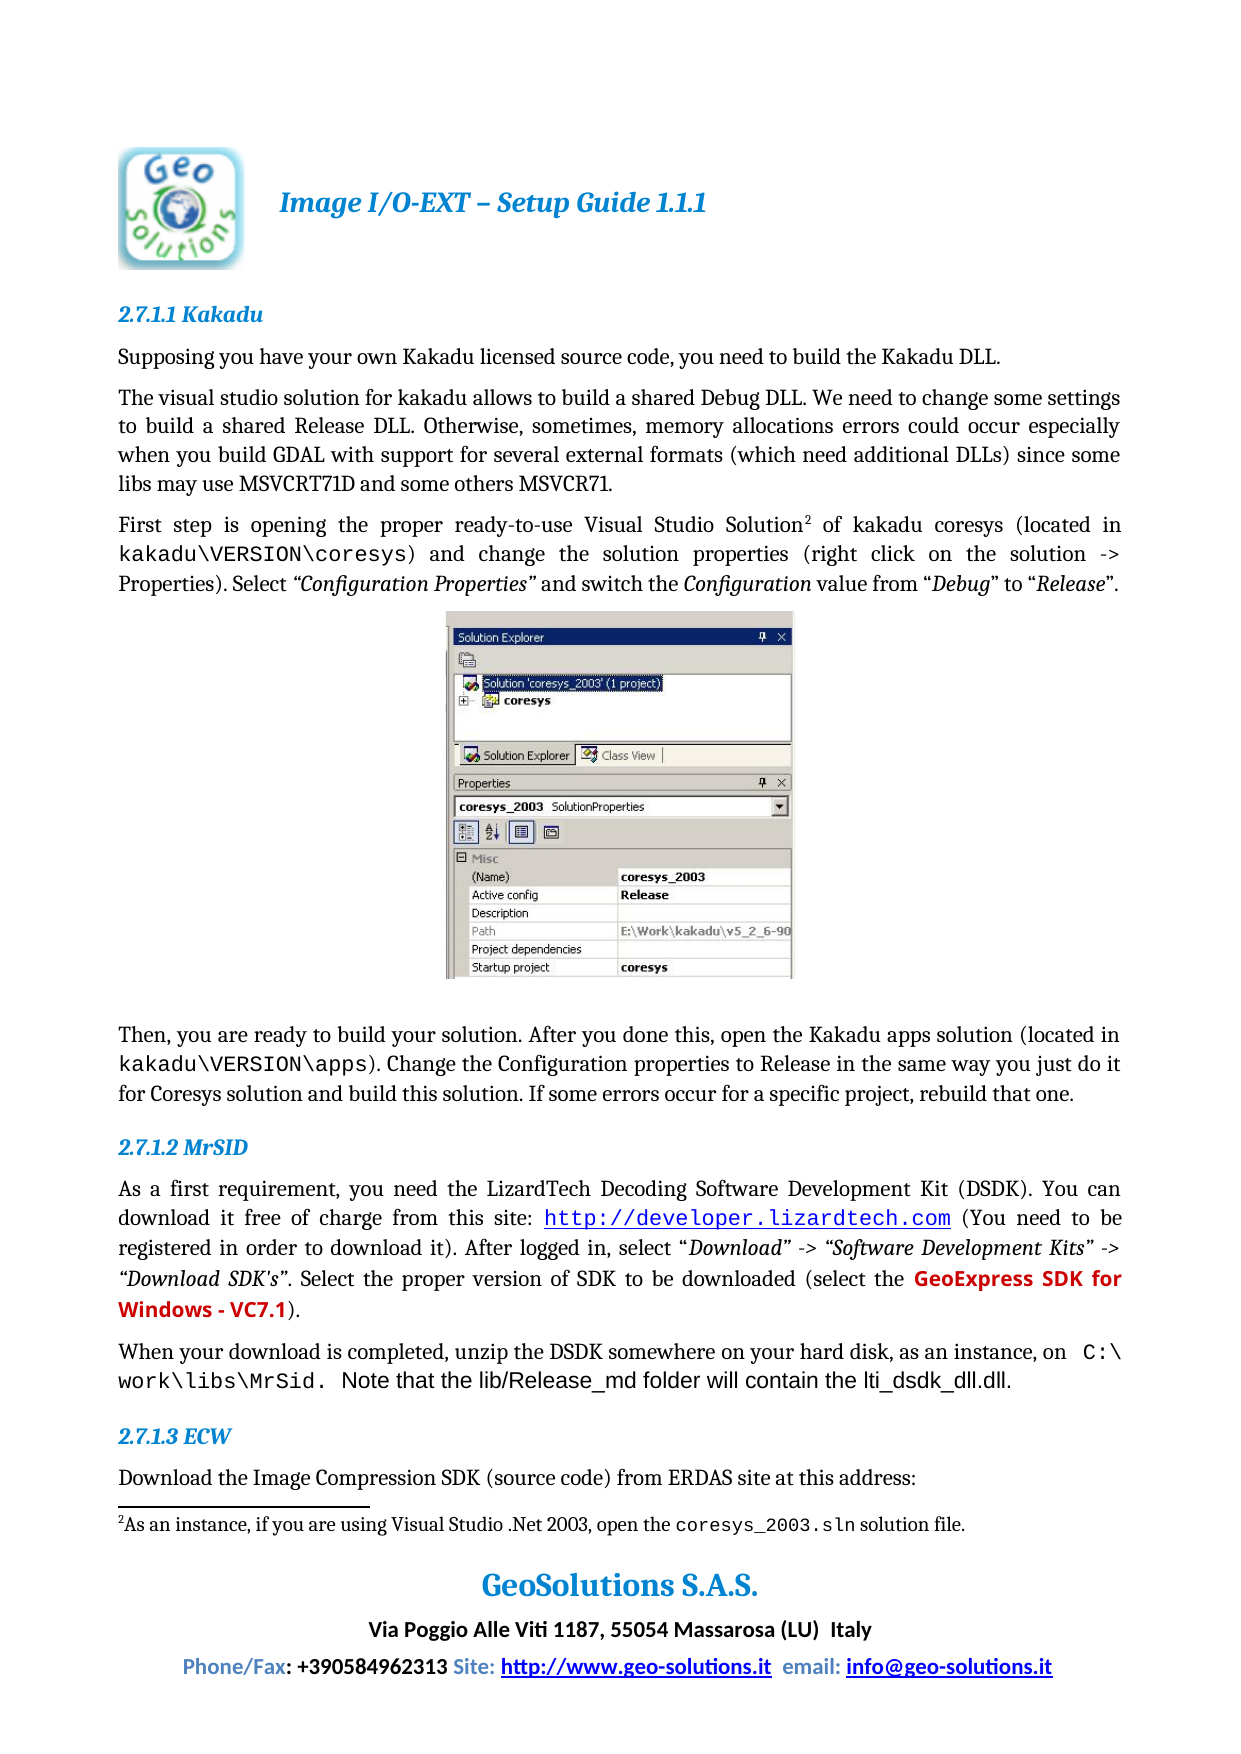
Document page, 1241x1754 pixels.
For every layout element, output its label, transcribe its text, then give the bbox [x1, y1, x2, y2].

text As an instance, if you are using Visual Studio .Net 2003, open the coresys_2003.sln solution file. [118, 1513, 1122, 1537]
text As a first requirement, you need the LizardTech Decoding Software Development Kit (DSDK). You can download it free of charge from this site: http://developer.lizardtech.com (You need to be registered in order to download it). After logged in, select “Download” -> “Software Development Kits” -> “Download SDK's”. Select the proper version of SDK to be downloaded (select the GeoExpress SDK for Windows - VC7.1). [118, 1176, 1122, 1324]
text Then, you are ready to build your solution. After you done this, open the Kakadu apps solution (located in kakadu\VERSION\apps). Change the Configuration properties to Release in the same way you just do it for Coresys solution and build this solution. If some errors occur for a specific project, rebuild that one. [118, 1022, 1122, 1107]
text First step is opening the proper ready-to-use Visual Studio Solution of kakadu coresys (located in kakadu\VERSION\coresys) and change the solution properties (right click on the solution -> Properties). Select “Configuration Properties” and switch the Configuration value from “Debug” to “Release”. [118, 512, 1122, 597]
text The visual studio solution for kakadu allows to build a shared Debug DLL. We need to change some settings to build a shared Release DLL. Otherwise, sometimes, memory allocations errors could occur especially when you build GDAL with support for several external formats (which need additional DLLs) since some libs may use MSVCRT71D and some others MSVCR71. [118, 384, 1122, 498]
text Download the Image Compression SDK (source code) from ERDAS site at this address: [118, 1465, 1122, 1491]
picture [445, 611, 795, 979]
subtitle Kakadu [118, 302, 1122, 328]
text When your download is completed, unzip the DSDK somewhere on your hard disk, as an instance, on C:\work\libs\MrSid. Note that the lib/Release_md folder will contain the lti_dsdk_dll.dll. [118, 1338, 1122, 1395]
text Supposing you have your own Kakadu licensed source code, you need to build the Kakadu DLL. [118, 344, 1122, 370]
subtitle ECW [118, 1423, 1122, 1450]
subtitle MrSID [118, 1134, 1122, 1161]
picture [118, 147, 245, 270]
